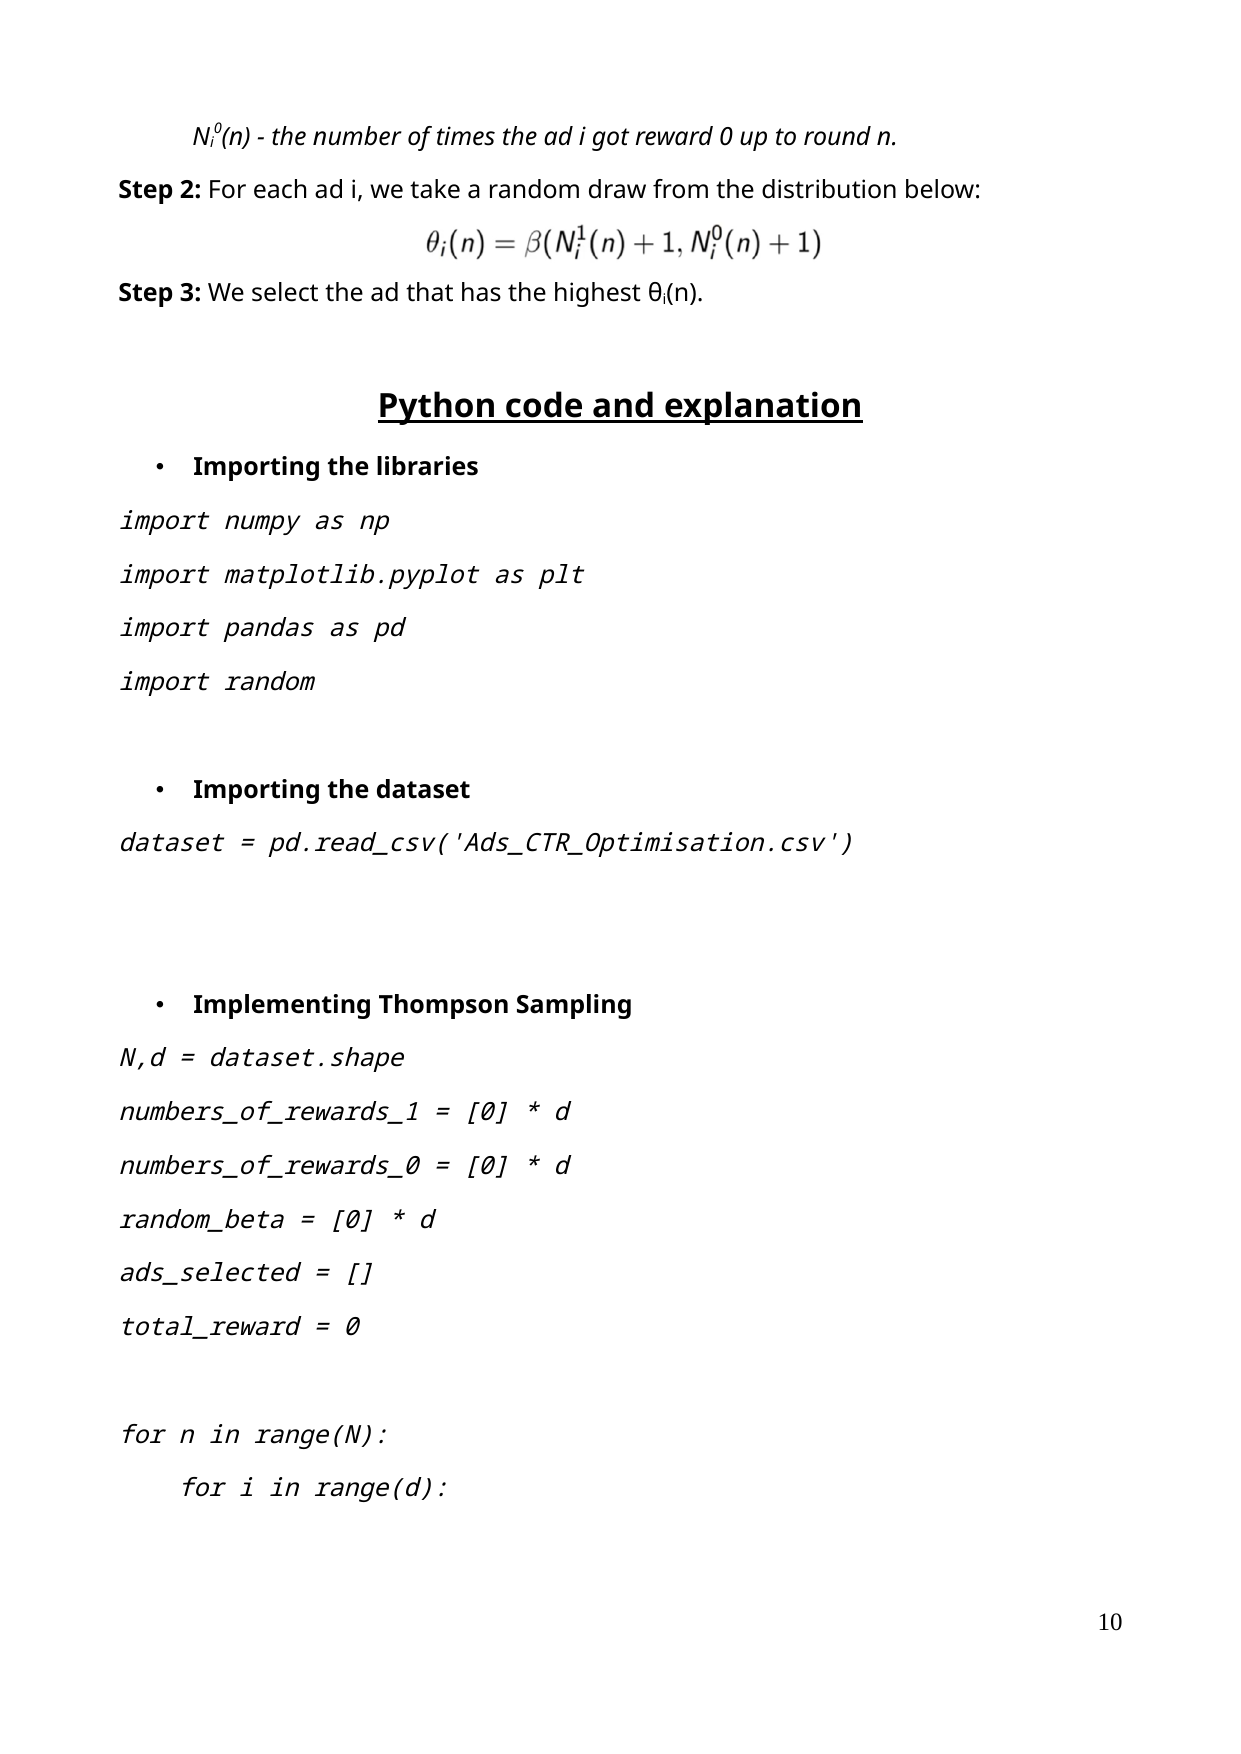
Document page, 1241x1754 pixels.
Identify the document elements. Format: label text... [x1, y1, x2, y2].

text Ni0(n) - the number of times the ad i got reward 0 up to round n. [192, 118, 1122, 152]
list Importing the libraries [156, 449, 1122, 483]
list Importing the dataset [156, 771, 1122, 805]
text numbers_of_rewards_0 = [0] * d [118, 1147, 1122, 1182]
text dataset = pd.read_csv('Ads_CTR_Optimisation.csv') [118, 825, 1122, 859]
text total_reward = 0 [118, 1309, 1122, 1343]
text import numpy as np [118, 502, 1122, 537]
text numbers_of_rewards_1 = [0] * d [118, 1094, 1122, 1128]
text Python code and explanation [118, 382, 1122, 427]
text ads_selected = [] [118, 1255, 1122, 1289]
text Step 3: We select the ad that has the highest θi(n). [118, 226, 1122, 308]
text random_beta = [0] * d [118, 1201, 1122, 1235]
text for i in range(d): [118, 1470, 1122, 1504]
text Step 2: For each ad i, we take a random draw from the distribution below: [118, 172, 1122, 206]
text import random [118, 664, 1122, 698]
picture [414, 214, 827, 270]
text import matplotlib.pyplot as plt [118, 556, 1122, 590]
list Implementing Thompson Sampling [156, 986, 1122, 1020]
text N,d = dataset.shape [118, 1040, 1122, 1074]
text for n in range(N): [118, 1416, 1122, 1450]
text import pandas as pd [118, 610, 1122, 644]
